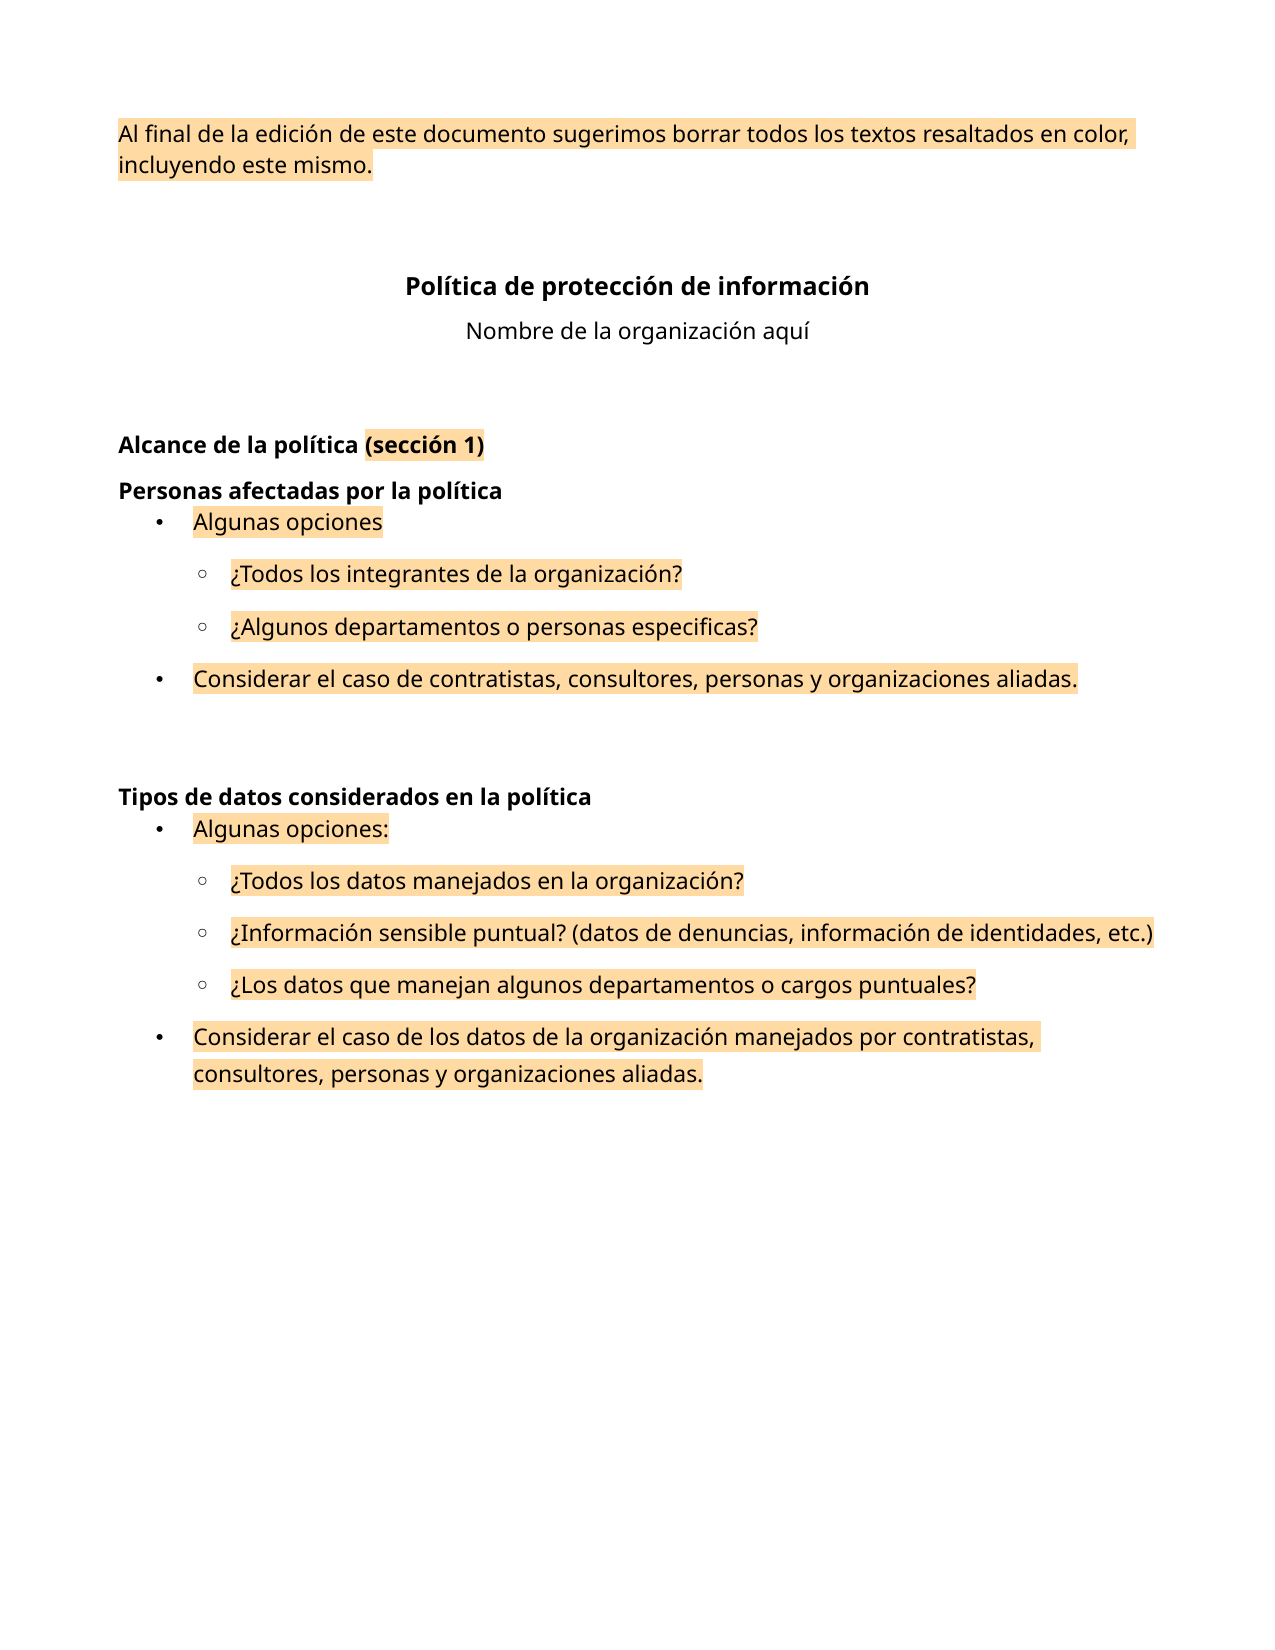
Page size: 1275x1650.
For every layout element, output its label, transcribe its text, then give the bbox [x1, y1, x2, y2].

list Considerar el caso de los datos de la organización manejados por contratistas, consultores, personas y organizaciones aliadas. [156, 1021, 1157, 1090]
list Algunas opciones [156, 506, 1157, 538]
list ¿Todos los datos manejados en la organización? [193, 865, 1157, 896]
list Considerar el caso de contratistas, consultores, personas y organizaciones aliadas. [156, 663, 1157, 694]
text Nombre de la organización aquí [118, 315, 1157, 346]
list ¿Información sensible puntual? (datos de denuncias, información de identidades, etc.) [193, 917, 1157, 948]
subtitle Alcance de la política (sección 1) [118, 429, 1157, 461]
subtitle Política de protección de información [118, 268, 1157, 302]
list ¿Algunos departamentos o personas especificas? [193, 611, 1157, 642]
list Algunas opciones: [156, 813, 1157, 844]
subtitle Tipos de datos considerados en la política [118, 781, 1157, 813]
list ¿Los datos que manejan algunos departamentos o cargos puntuales? [193, 969, 1157, 1000]
subtitle Personas afectadas por la política [118, 475, 1157, 506]
text Al final de la edición de este documento sugerimos borrar todos los textos resaltados en color, incluyendo este mismo. [118, 118, 1157, 181]
list ¿Todos los integrantes de la organización? [193, 558, 1157, 590]
